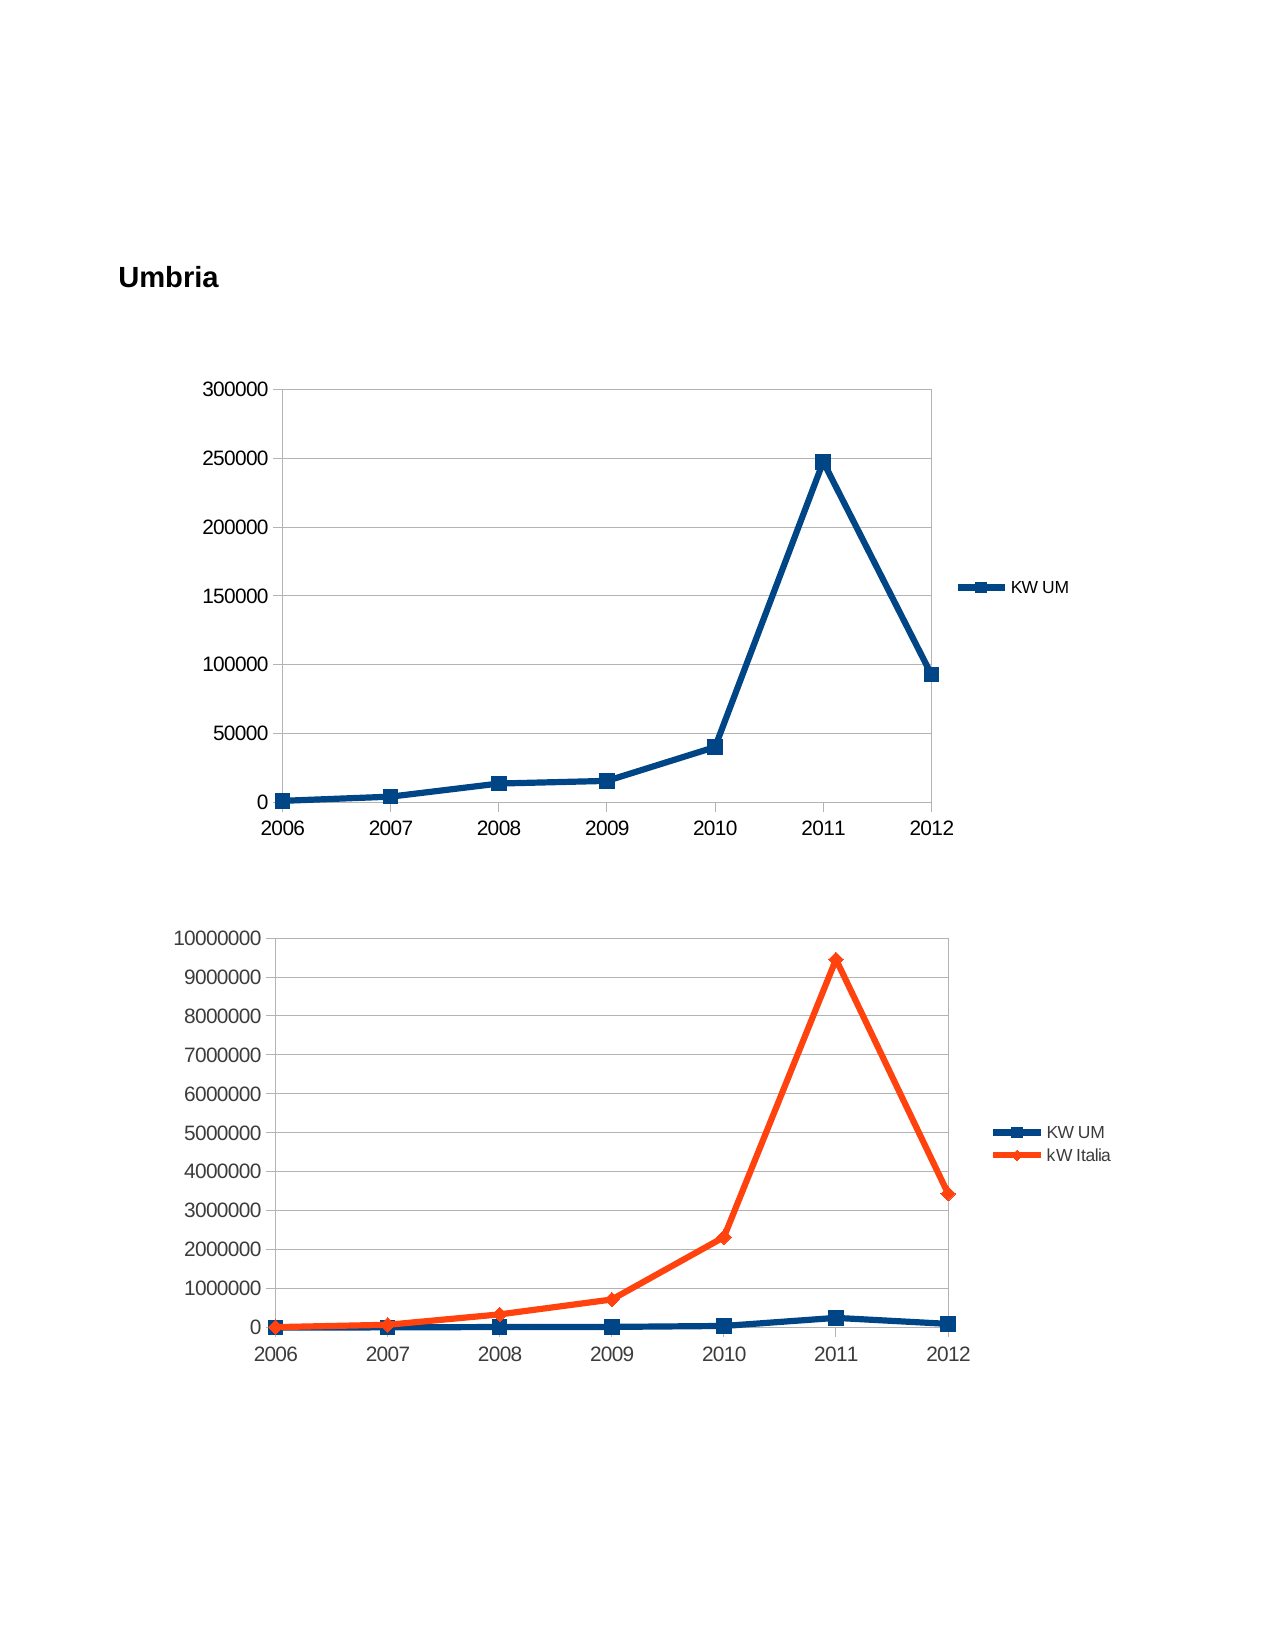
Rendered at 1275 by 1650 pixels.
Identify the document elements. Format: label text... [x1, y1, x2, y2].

subtitle Umbria [118, 260, 1157, 294]
